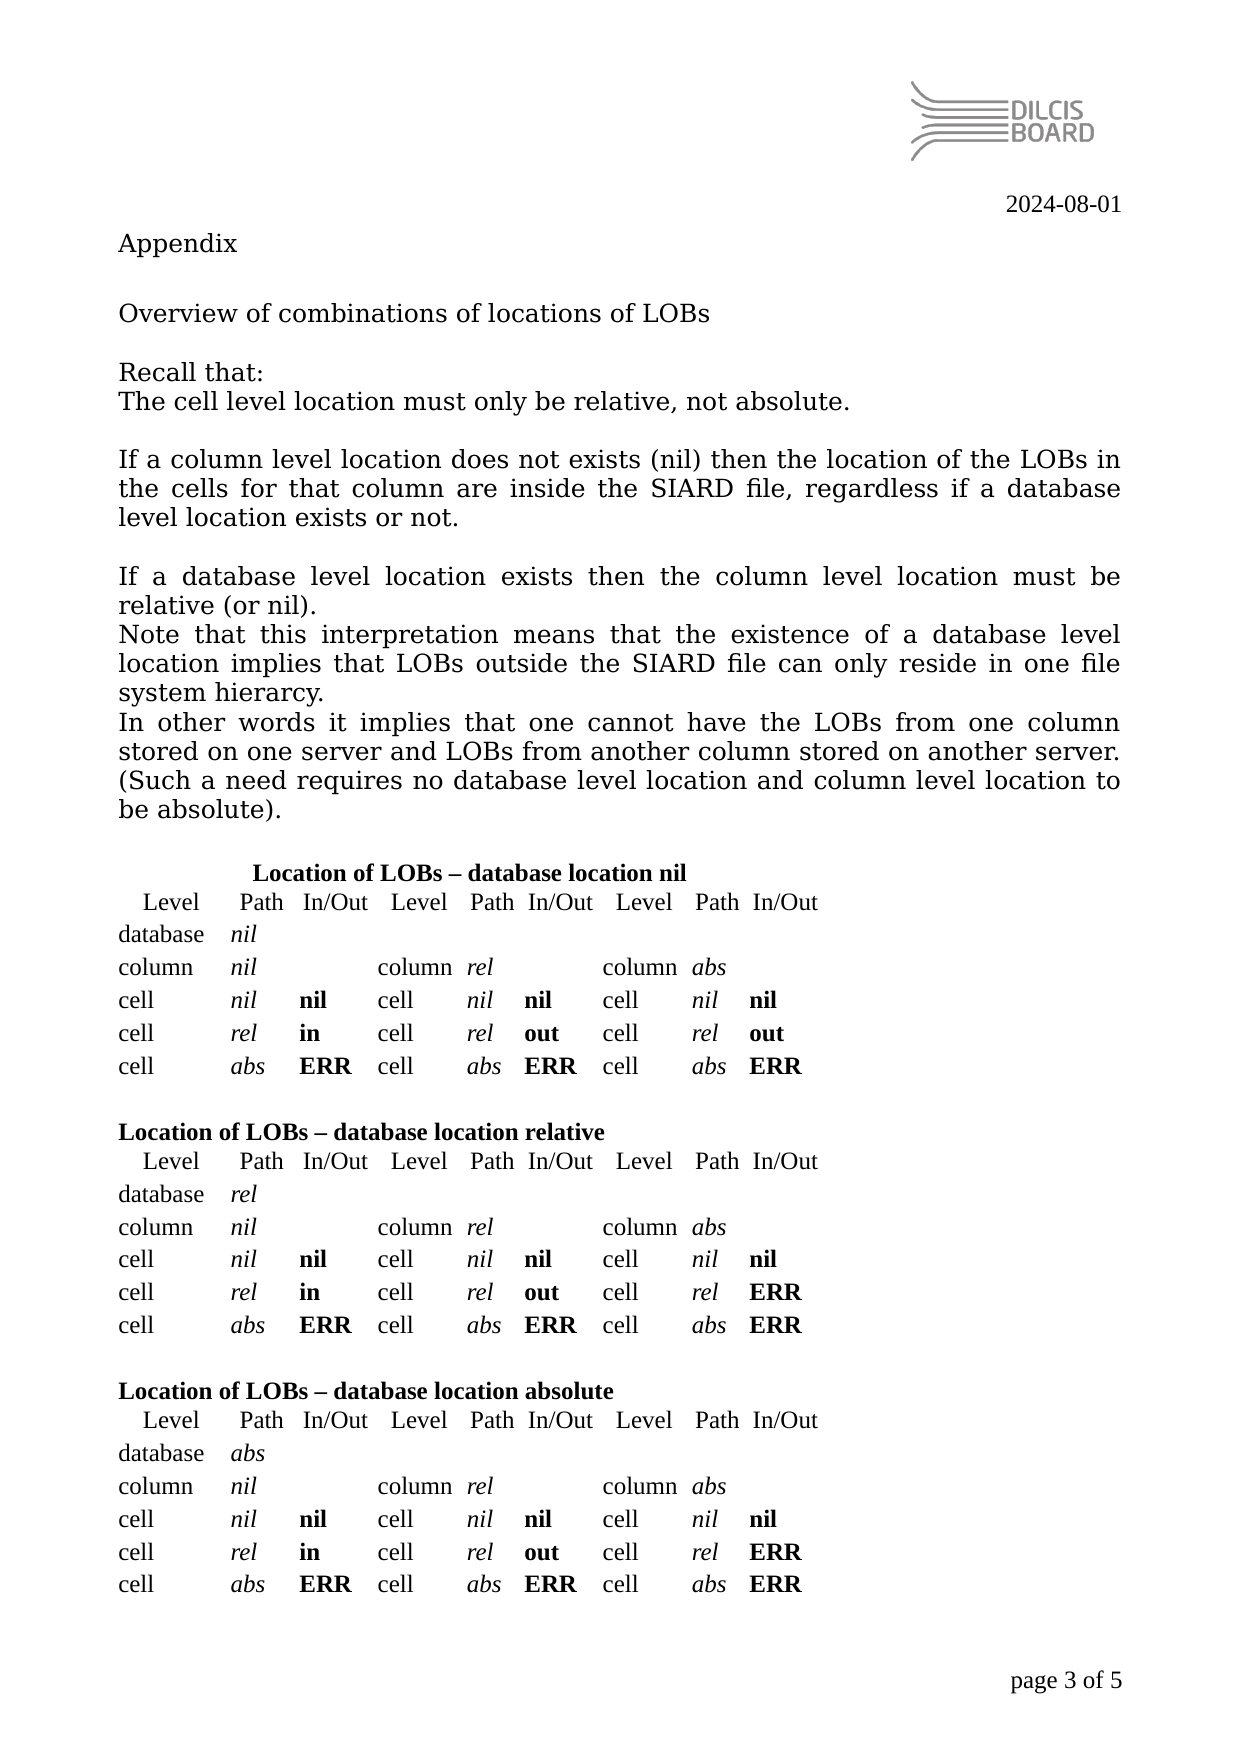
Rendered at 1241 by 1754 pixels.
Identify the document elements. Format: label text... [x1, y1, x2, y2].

table_cell rel [464, 1533, 521, 1565]
table_cell Level [374, 887, 463, 915]
table_cell rel [227, 1533, 296, 1565]
table_cell column [374, 1208, 463, 1240]
table_cell cell [599, 1306, 688, 1339]
table_cell cell [115, 1533, 227, 1565]
table_cell Location of LOBs – database location relative [115, 1113, 824, 1146]
table_cell cell [599, 1240, 688, 1273]
table_cell [746, 1434, 824, 1467]
table_cell [521, 948, 599, 981]
table_cell Level [374, 1146, 463, 1174]
table_cell Location of LOBs – database location absolute [115, 1372, 824, 1405]
table_cell column [115, 1208, 227, 1240]
table_cell rel [689, 1533, 746, 1565]
table_cell rel [227, 1175, 296, 1207]
table_cell abs [689, 1565, 746, 1598]
table_cell [521, 1080, 599, 1113]
table_cell [599, 1339, 688, 1372]
table_cell [296, 1467, 374, 1499]
table_cell rel [464, 1467, 521, 1499]
table_cell nil [464, 1240, 521, 1273]
table_cell nil [746, 1500, 824, 1532]
table_cell [746, 1339, 824, 1372]
table_cell [374, 1080, 463, 1113]
table_cell cell [599, 1533, 688, 1565]
table_cell In/Out [746, 1146, 824, 1174]
table_cell column [599, 1467, 688, 1499]
table_cell [374, 915, 463, 948]
table_cell ERR [296, 1306, 374, 1339]
table_cell cell [599, 1273, 688, 1306]
table_cell rel [689, 1273, 746, 1306]
table_cell cell [115, 1240, 227, 1273]
table_cell database [115, 1434, 227, 1467]
table_cell ERR [296, 1565, 374, 1598]
table_cell Path [689, 887, 746, 915]
table_cell rel [464, 1273, 521, 1306]
table_cell nil [296, 981, 374, 1014]
table_cell [227, 1080, 296, 1113]
table_cell nil [689, 1240, 746, 1273]
table_cell nil [521, 981, 599, 1014]
table_cell cell [374, 1500, 463, 1532]
table_cell cell [374, 1047, 463, 1080]
table_cell Level [599, 1405, 688, 1434]
table_cell nil [746, 1240, 824, 1273]
table_cell [521, 1208, 599, 1240]
table_cell nil [464, 1500, 521, 1532]
table_cell Path [227, 887, 296, 915]
table_cell column [599, 1208, 688, 1240]
table_cell cell [115, 1273, 227, 1306]
table_cell out [521, 1273, 599, 1306]
table_cell column [374, 948, 463, 981]
table_cell nil [521, 1500, 599, 1532]
table_cell abs [227, 1565, 296, 1598]
table_cell Path [464, 1405, 521, 1434]
table_cell cell [115, 1014, 227, 1047]
table_cell cell [599, 1565, 688, 1598]
table_cell in [296, 1014, 374, 1047]
table_cell [521, 915, 599, 948]
table_cell In/Out [296, 887, 374, 915]
table_cell Path [689, 1405, 746, 1434]
table_cell database [115, 915, 227, 948]
text The cell level location must only be relative, not absolute. [118, 387, 1122, 416]
table_cell ERR [746, 1533, 824, 1565]
table_cell [746, 1467, 824, 1499]
table_cell column [115, 948, 227, 981]
table_cell Level [115, 1405, 227, 1434]
table_cell rel [689, 1014, 746, 1047]
table_cell [746, 948, 824, 981]
table_cell abs [227, 1434, 296, 1467]
table_cell [746, 1175, 824, 1207]
table_cell In/Out [746, 887, 824, 915]
table_cell ERR [521, 1047, 599, 1080]
table_cell In/Out [521, 1405, 599, 1434]
table_cell In/Out [521, 1146, 599, 1174]
table_cell column [115, 1467, 227, 1499]
table_cell cell [374, 1565, 463, 1598]
table_cell nil [227, 1208, 296, 1240]
table_cell [464, 1080, 521, 1113]
table_cell ERR [746, 1565, 824, 1598]
table_cell column [374, 1467, 463, 1499]
table_cell In/Out [746, 1405, 824, 1434]
table_cell cell [599, 1047, 688, 1080]
table_cell abs [689, 1208, 746, 1240]
table_cell cell [374, 1240, 463, 1273]
table_cell rel [464, 1208, 521, 1240]
table_cell cell [115, 1306, 227, 1339]
table_cell nil [521, 1240, 599, 1273]
table_cell cell [599, 981, 688, 1014]
table_cell [296, 1080, 374, 1113]
table_cell abs [689, 948, 746, 981]
table_cell [689, 1434, 746, 1467]
table_cell nil [689, 1500, 746, 1532]
table_header Location of LOBs – database location nil [115, 854, 824, 887]
table_cell In/Out [521, 887, 599, 915]
table_cell [464, 1339, 521, 1372]
table_cell [521, 1467, 599, 1499]
table_cell [599, 1434, 688, 1467]
text Note that this interpretation means that the existence of a database level location implies that LOBs outside the SIARD file can only reside in one file system hierarcy. [118, 620, 1122, 708]
table_cell abs [227, 1047, 296, 1080]
table_cell in [296, 1533, 374, 1565]
text Overview of combinations of locations of LOBs [118, 299, 1122, 329]
picture [888, 59, 1116, 184]
table_cell Level [115, 1146, 227, 1174]
table_cell ERR [296, 1047, 374, 1080]
table_cell Path [689, 1146, 746, 1174]
table_cell [296, 915, 374, 948]
table_cell abs [464, 1047, 521, 1080]
table_cell [689, 1175, 746, 1207]
table_cell cell [374, 1014, 463, 1047]
table_cell abs [464, 1306, 521, 1339]
table_cell [746, 1208, 824, 1240]
table_cell cell [374, 1273, 463, 1306]
table_cell cell [115, 1565, 227, 1598]
table_cell ERR [521, 1306, 599, 1339]
table_cell out [521, 1014, 599, 1047]
table_cell [464, 1175, 521, 1207]
text Recall that: [118, 358, 1122, 387]
table_cell [115, 1080, 227, 1113]
table_cell cell [115, 1047, 227, 1080]
table_cell [689, 915, 746, 948]
table_cell cell [599, 1014, 688, 1047]
table_cell Level [374, 1405, 463, 1434]
table_cell nil [227, 981, 296, 1014]
table_cell [689, 1080, 746, 1113]
table_cell [115, 1339, 227, 1372]
table_cell rel [227, 1273, 296, 1306]
table_cell Level [599, 1146, 688, 1174]
text If a database level location exists then the column level location must be relative (or nil). [118, 562, 1122, 620]
table_cell nil [689, 981, 746, 1014]
table_cell Level [599, 887, 688, 915]
table_cell [689, 1339, 746, 1372]
table_cell rel [464, 1014, 521, 1047]
table_cell nil [227, 1467, 296, 1499]
table_cell nil [227, 948, 296, 981]
table_cell nil [227, 1500, 296, 1532]
table_cell [521, 1339, 599, 1372]
table_cell Path [464, 887, 521, 915]
table_cell [464, 915, 521, 948]
table_cell ERR [746, 1306, 824, 1339]
table_cell [464, 1434, 521, 1467]
table_cell [521, 1434, 599, 1467]
table_cell nil [296, 1500, 374, 1532]
table_cell [599, 915, 688, 948]
table_cell [296, 1175, 374, 1207]
text In other words it implies that one cannot have the LOBs from one column stored on one server and LOBs from another column stored on another server. (Such a need requires no database level location and column level location to be absolute). [118, 708, 1122, 824]
table_cell Path [227, 1146, 296, 1174]
table_cell cell [115, 1500, 227, 1532]
table_cell [599, 1175, 688, 1207]
table_cell abs [689, 1467, 746, 1499]
table_cell abs [227, 1306, 296, 1339]
table_cell [227, 1339, 296, 1372]
table_cell ERR [521, 1565, 599, 1598]
table_cell In/Out [296, 1405, 374, 1434]
table_cell nil [746, 981, 824, 1014]
table_cell cell [115, 981, 227, 1014]
table_cell abs [689, 1306, 746, 1339]
table_cell in [296, 1273, 374, 1306]
table_cell nil [464, 981, 521, 1014]
table_cell [599, 1080, 688, 1113]
table_cell ERR [746, 1273, 824, 1306]
table_cell nil [227, 915, 296, 948]
table_cell nil [227, 1240, 296, 1273]
table_cell [746, 915, 824, 948]
table_cell [746, 1080, 824, 1113]
table_cell [521, 1175, 599, 1207]
text If a column level location does not exists (nil) then the location of the LOBs in the cells for that column are inside the SIARD file, regardless if a database level location exists or not. [118, 445, 1122, 533]
table_cell [374, 1175, 463, 1207]
table_cell In/Out [296, 1146, 374, 1174]
table_cell database [115, 1175, 227, 1207]
table_cell out [521, 1533, 599, 1565]
table_cell rel [227, 1014, 296, 1047]
table_cell rel [464, 948, 521, 981]
table_cell column [599, 948, 688, 981]
table_cell Path [464, 1146, 521, 1174]
table_cell [296, 1208, 374, 1240]
text Appendix [118, 229, 1122, 258]
table_cell cell [374, 1533, 463, 1565]
table_cell abs [464, 1565, 521, 1598]
table_cell Path [227, 1405, 296, 1434]
table_cell [296, 1339, 374, 1372]
table_cell out [746, 1014, 824, 1047]
table_cell [374, 1434, 463, 1467]
table_cell abs [689, 1047, 746, 1080]
table_cell cell [599, 1500, 688, 1532]
table_cell [374, 1339, 463, 1372]
table_cell Level [115, 887, 227, 915]
table_cell ERR [746, 1047, 824, 1080]
table_cell cell [374, 1306, 463, 1339]
table_cell nil [296, 1240, 374, 1273]
table_cell [296, 948, 374, 981]
table_cell [296, 1434, 374, 1467]
table_cell cell [374, 981, 463, 1014]
